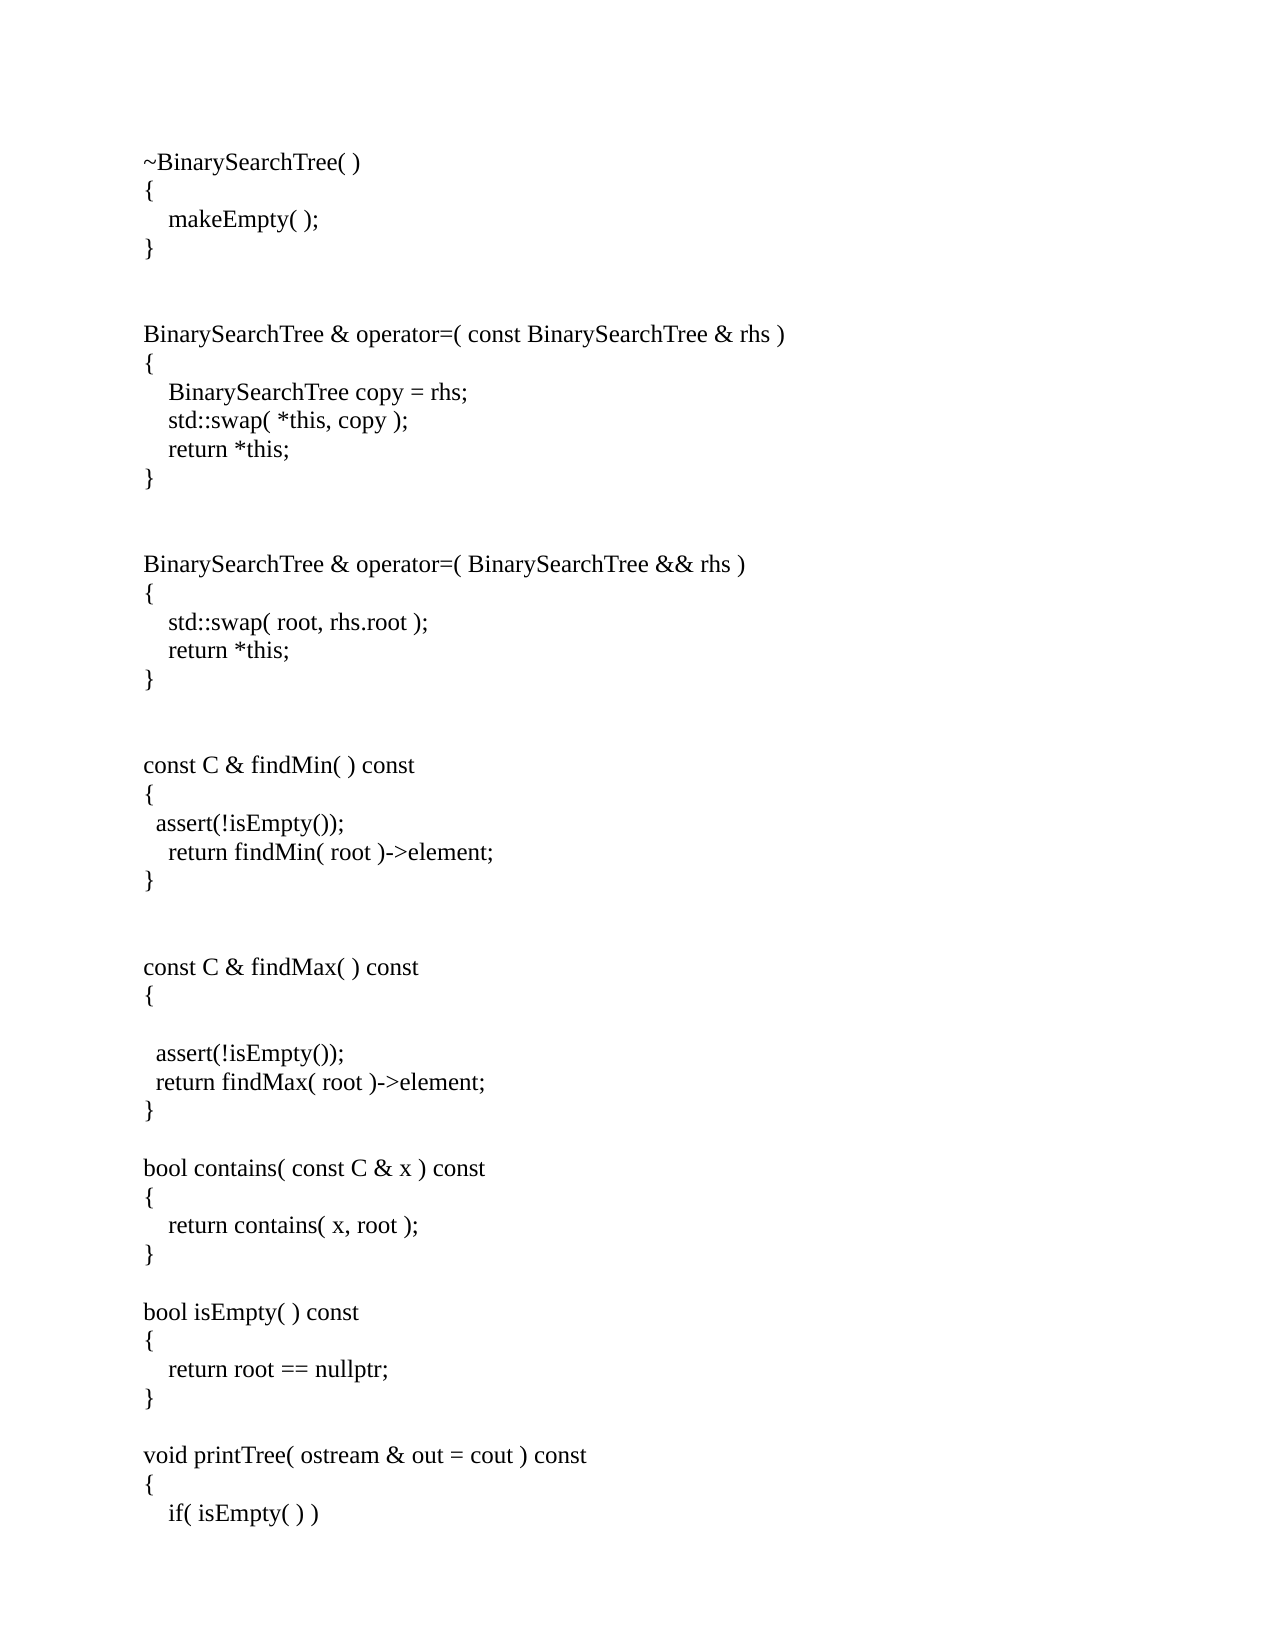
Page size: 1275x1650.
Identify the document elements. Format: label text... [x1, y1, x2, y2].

text } [118, 463, 1157, 492]
text makeEmpty( ); [118, 204, 1157, 233]
text bool isEmpty( ) const [118, 1297, 1157, 1326]
text return *this; [118, 434, 1157, 463]
text { [118, 348, 1157, 377]
text return findMax( root )->element; [118, 1067, 1157, 1096]
text { [118, 1326, 1157, 1354]
text return contains( x, root ); [118, 1211, 1157, 1239]
text assert(!isEmpty()); [118, 1038, 1157, 1067]
text } [118, 1239, 1157, 1268]
text { [118, 176, 1157, 204]
text return findMin( root )->element; [118, 837, 1157, 866]
text { [118, 1469, 1157, 1498]
text std::swap( *this, copy ); [118, 406, 1157, 434]
text bool contains( const C & x ) const [118, 1153, 1157, 1182]
text BinarySearchTree copy = rhs; [118, 377, 1157, 406]
text assert(!isEmpty()); [118, 808, 1157, 837]
text const C & findMin( ) const [118, 751, 1157, 779]
text } [118, 1383, 1157, 1412]
text { [118, 779, 1157, 808]
text { [118, 981, 1157, 1009]
text BinarySearchTree & operator=( BinarySearchTree && rhs ) [118, 549, 1157, 578]
text if( isEmpty( ) ) [118, 1498, 1157, 1527]
text void printTree( ostream & out = cout ) const [118, 1441, 1157, 1469]
text std::swap( root, rhs.root ); [118, 607, 1157, 636]
text { [118, 578, 1157, 607]
text } [118, 664, 1157, 693]
text const C & findMax( ) const [118, 952, 1157, 981]
text } [118, 233, 1157, 262]
text ~BinarySearchTree( ) [118, 147, 1157, 176]
text } [118, 866, 1157, 894]
text { [118, 1182, 1157, 1211]
text return *this; [118, 636, 1157, 664]
text } [118, 1096, 1157, 1124]
text BinarySearchTree & operator=( const BinarySearchTree & rhs ) [118, 319, 1157, 348]
text return root == nullptr; [118, 1354, 1157, 1383]
